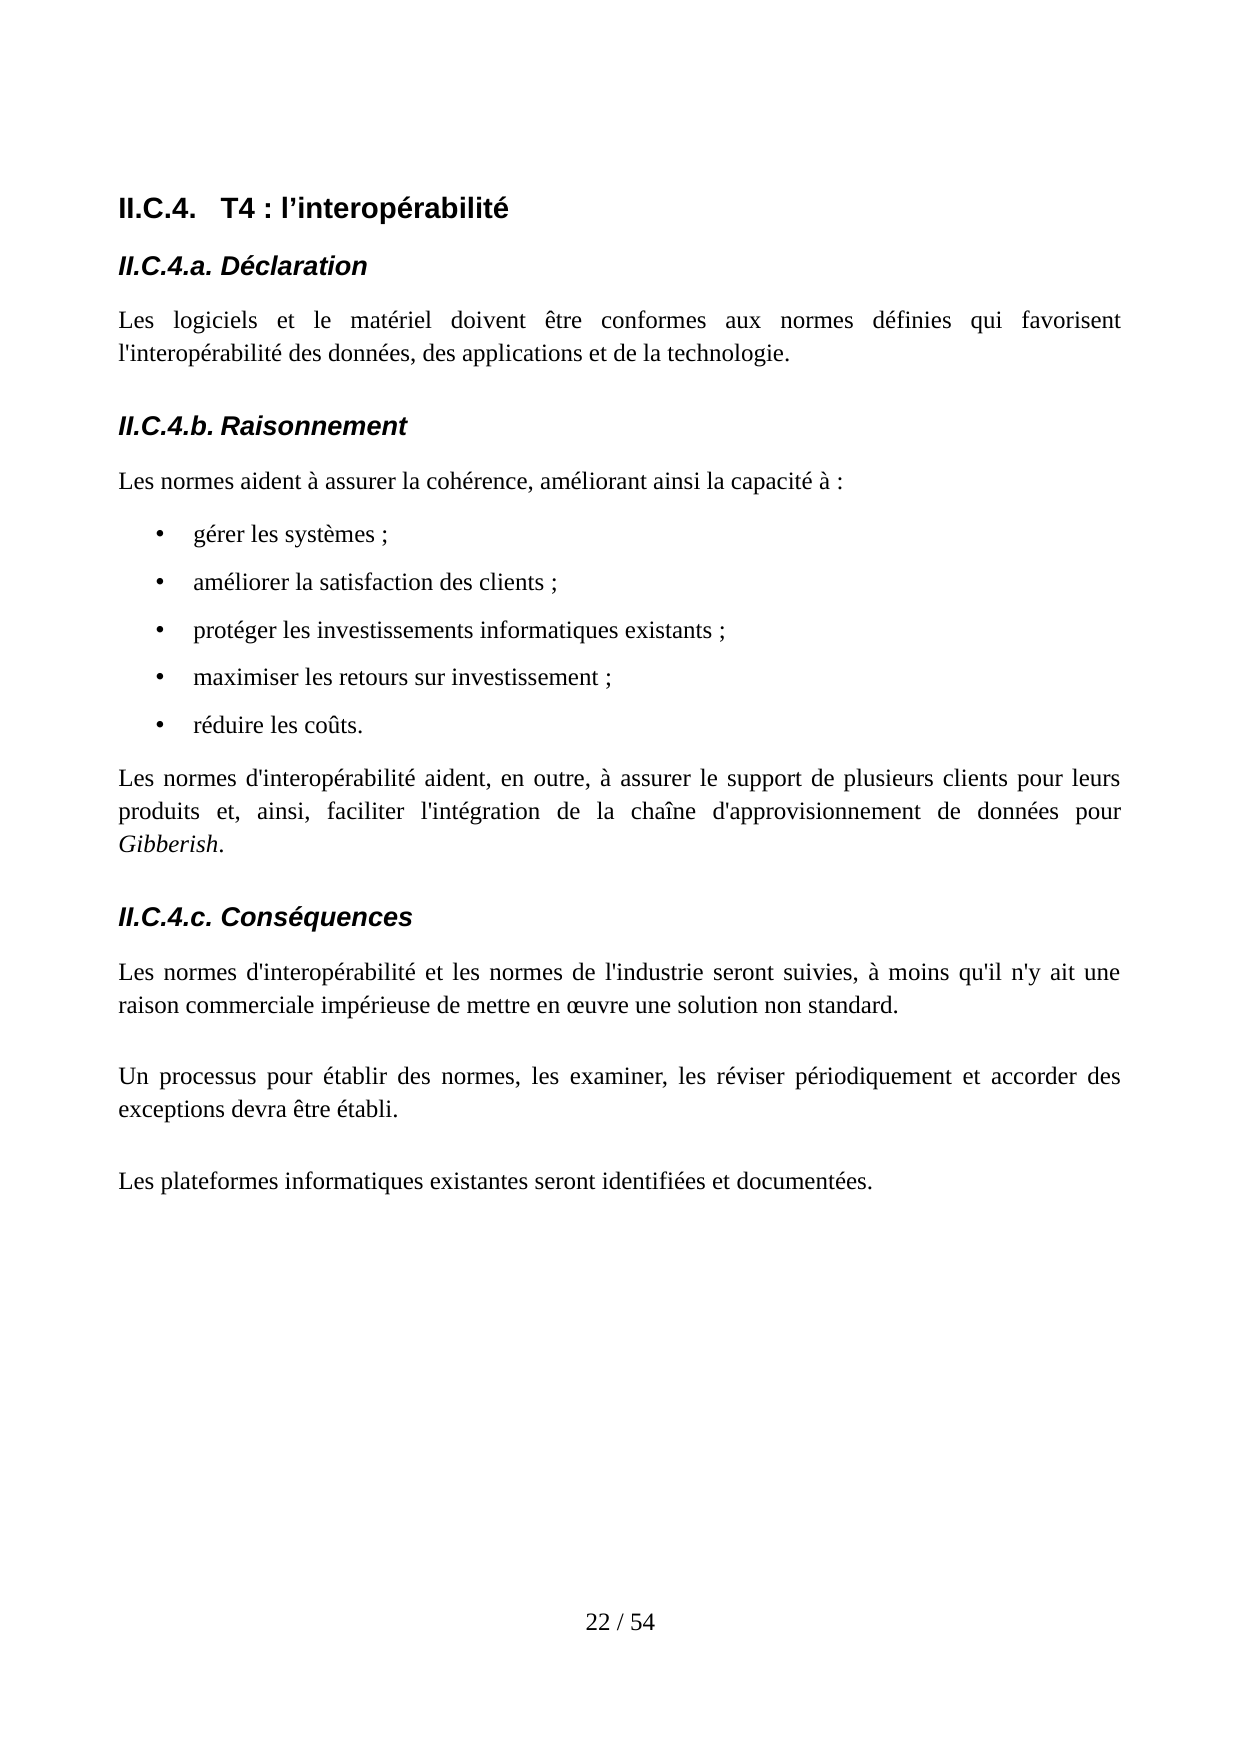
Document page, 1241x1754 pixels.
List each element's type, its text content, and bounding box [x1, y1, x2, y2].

list réduire les coûts. [156, 710, 1122, 739]
text Les normes d'interopérabilité et les normes de l'industrie seront suivies, à moins qu'il n'y ait une raison commerciale impérieuse de mettre en œuvre une solution non standard. [118, 957, 1122, 1019]
list maximiser les retours sur investissement ; [156, 662, 1122, 691]
subtitle Conséquences [118, 901, 1122, 933]
subtitle Raisonnement [118, 410, 1122, 442]
list gérer les systèmes ; [156, 519, 1122, 548]
text Les normes d'interopérabilité aident, en outre, à assurer le support de plusieurs clients pour leurs produits et, ainsi, faciliter l'intégration de la chaîne d'approvisionnement de données pour Gibberish. [118, 763, 1122, 858]
text Les logiciels et le matériel doivent être conformes aux normes définies qui favorisent l'interopérabilité des données, des applications et de la technologie. [118, 305, 1122, 367]
text Un processus pour établir des normes, les examiner, les réviser périodiquement et accorder des exceptions devra être établi. [118, 1061, 1122, 1123]
list améliorer la satisfaction des clients ; [156, 567, 1122, 596]
text Les normes aident à assurer la cohérence, améliorant ainsi la capacité à : [118, 466, 1122, 495]
subtitle T4 : l’interopérabilité [118, 191, 1122, 225]
text Les plateformes informatiques existantes seront identifiées et documentées. [118, 1166, 1122, 1194]
subtitle Déclaration [118, 250, 1122, 281]
list protéger les investissements informatiques existants ; [156, 615, 1122, 643]
